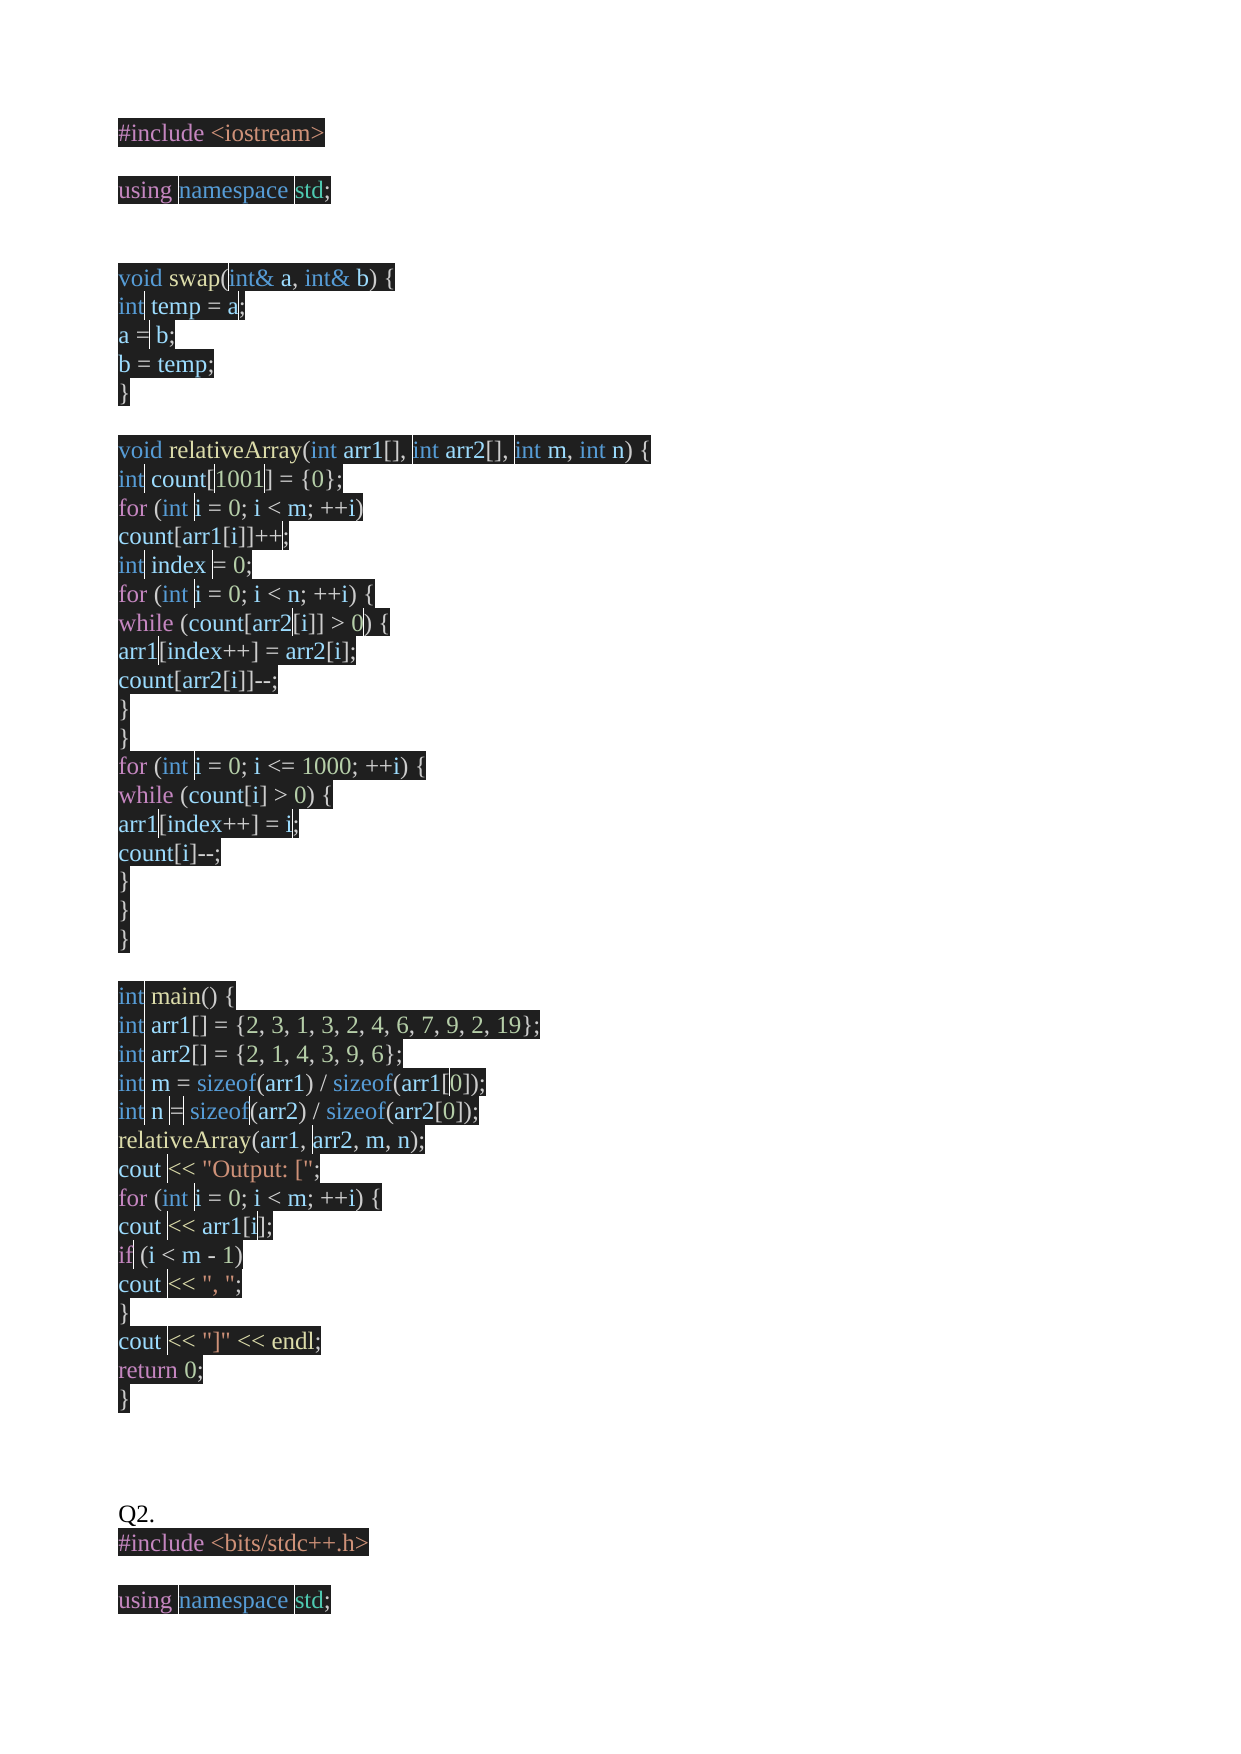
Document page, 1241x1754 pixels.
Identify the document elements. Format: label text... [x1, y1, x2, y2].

text } [118, 378, 1122, 406]
text int arr1[] = {2, 3, 1, 3, 2, 4, 6, 7, 9, 2, 19}; [118, 1010, 1122, 1039]
text count[i]--; [118, 838, 1122, 866]
text relativeArray(arr1, arr2, m, n); [118, 1125, 1122, 1154]
text } [118, 723, 1122, 751]
text } [118, 694, 1122, 723]
text int m = sizeof(arr1) / sizeof(arr1[0]); [118, 1068, 1122, 1096]
text int main() { [118, 981, 1122, 1010]
text } [118, 1298, 1122, 1326]
text for (int i = 0; i < m; ++i) [118, 493, 1122, 521]
text arr1[index++] = arr2[i]; [118, 636, 1122, 665]
text void relativeArray(int arr1[], int arr2[], int m, int n) { [118, 435, 1122, 464]
text using namespace std; [118, 1585, 1122, 1614]
text int count[1001] = {0}; [118, 464, 1122, 493]
text int index = 0; [118, 550, 1122, 579]
text cout << "Output: ["; [118, 1154, 1122, 1183]
text count[arr1[i]]++; [118, 521, 1122, 550]
text Q2. [118, 1499, 1122, 1528]
text #include <bits/stdc++.h> [118, 1528, 1122, 1556]
text #include <iostream> [118, 118, 1122, 147]
text count[arr2[i]]--; [118, 665, 1122, 694]
text int temp = a; [118, 291, 1122, 320]
text } [118, 895, 1122, 924]
text void swap(int& a, int& b) { [118, 263, 1122, 291]
text cout << "]" << endl; [118, 1326, 1122, 1355]
text for (int i = 0; i < n; ++i) { [118, 579, 1122, 608]
text int n = sizeof(arr2) / sizeof(arr2[0]); [118, 1096, 1122, 1125]
text while (count[arr2[i]] > 0) { [118, 608, 1122, 636]
text } [118, 866, 1122, 895]
text cout << arr1[i]; [118, 1211, 1122, 1240]
text int arr2[] = {2, 1, 4, 3, 9, 6}; [118, 1039, 1122, 1068]
text using namespace std; [118, 176, 1122, 204]
text while (count[i] > 0) { [118, 780, 1122, 809]
text return 0; [118, 1355, 1122, 1384]
text if (i < m - 1) [118, 1240, 1122, 1269]
text a = b; [118, 320, 1122, 349]
text for (int i = 0; i <= 1000; ++i) { [118, 751, 1122, 780]
text } [118, 924, 1122, 953]
text arr1[index++] = i; [118, 809, 1122, 838]
text b = temp; [118, 349, 1122, 378]
text for (int i = 0; i < m; ++i) { [118, 1183, 1122, 1211]
text } [118, 1384, 1122, 1413]
text cout << ", "; [118, 1269, 1122, 1298]
